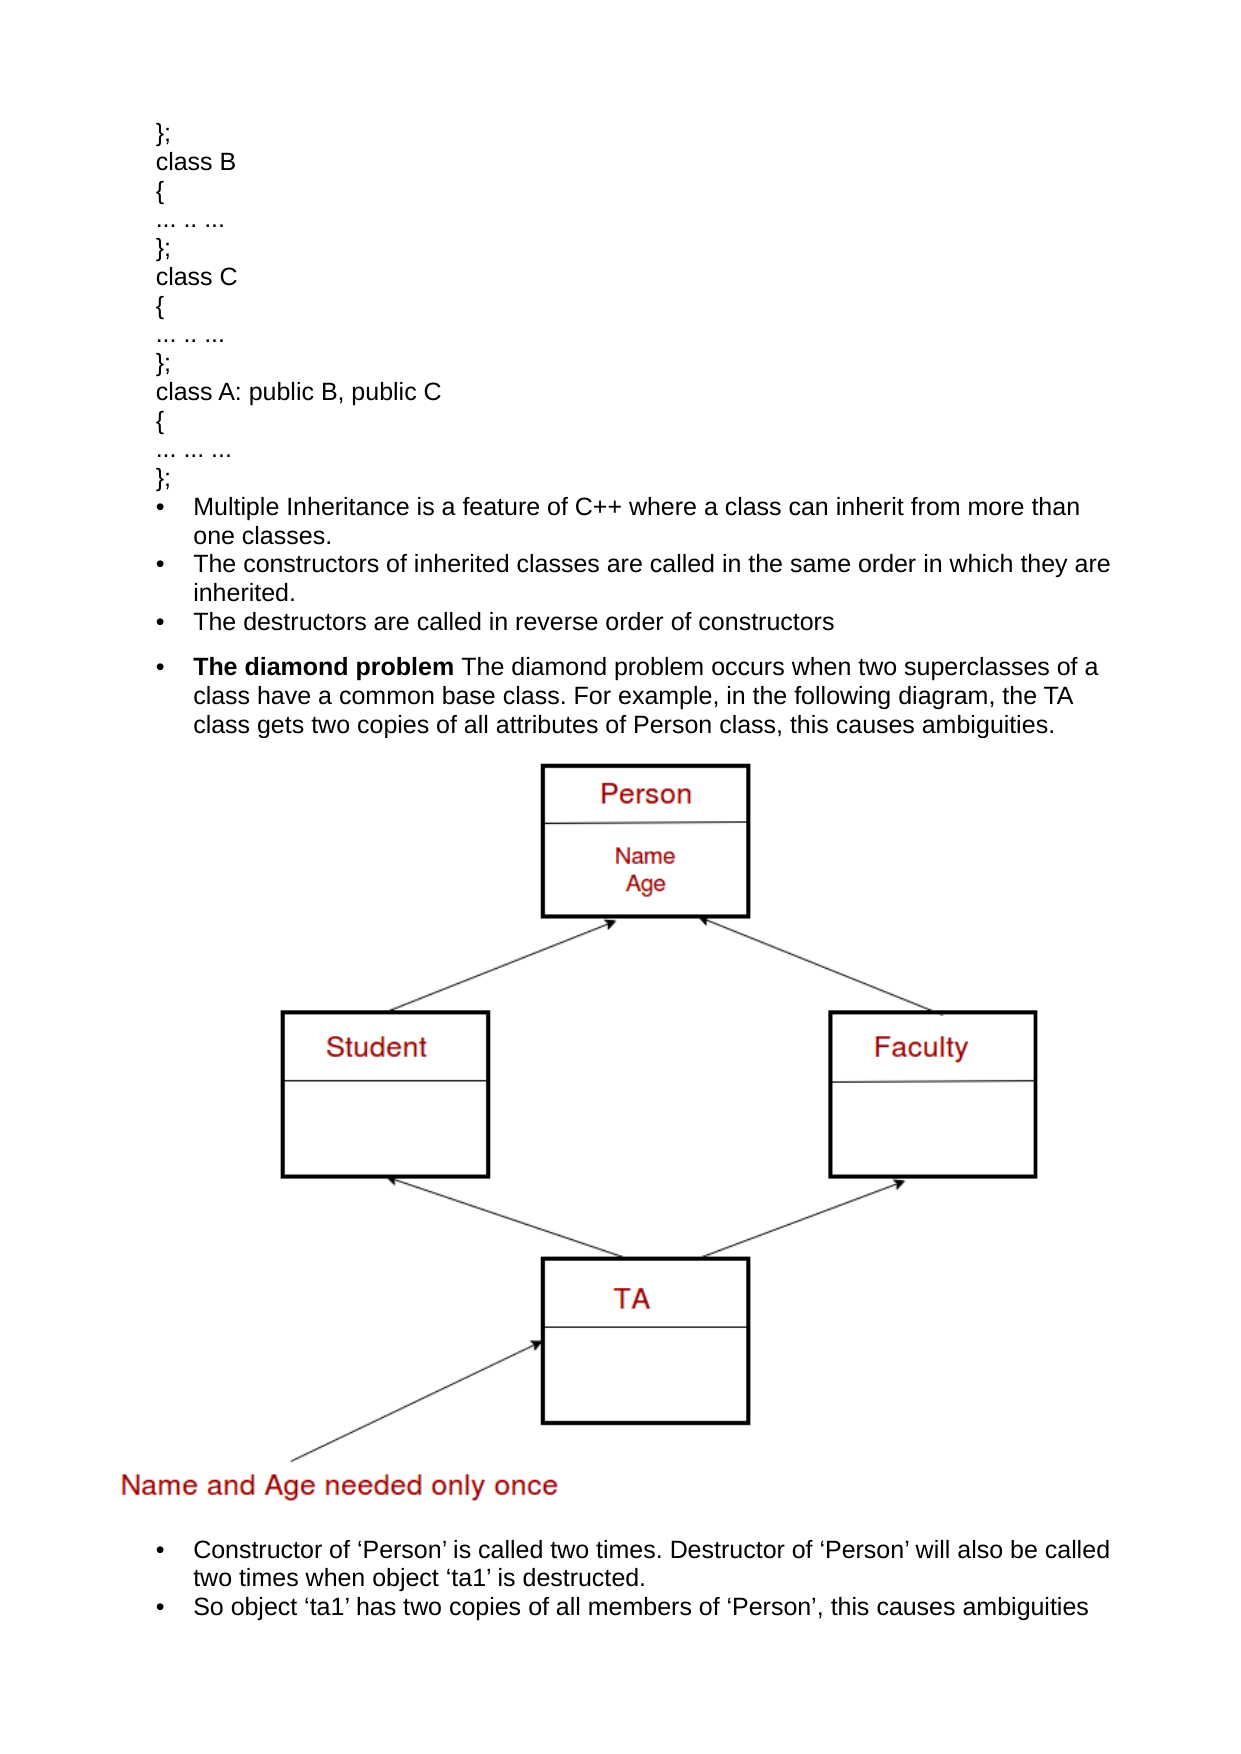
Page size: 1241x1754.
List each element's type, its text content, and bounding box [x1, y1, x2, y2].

text }; [156, 348, 1122, 377]
list The destructors are called in reverse order of constructors [156, 607, 1122, 636]
text }; [156, 118, 1122, 147]
list The diamond problem The diamond problem occurs when two superclasses of a class have a common base class. For example, in the following diagram, the TA class gets two copies of all attributes of Person class, this causes ambiguities. [156, 652, 1122, 738]
text }; [156, 233, 1122, 262]
text class A: public B, public C [156, 377, 1122, 406]
list Constructor of ‘Person’ is called two times. Destructor of ‘Person’ will also be called two times when object ‘ta1’ is destructed. [156, 1535, 1122, 1592]
text class B [156, 147, 1122, 176]
text ... .. ... [156, 204, 1122, 233]
list The constructors of inherited classes are called in the same order in which they are inherited. [156, 549, 1122, 607]
text { [156, 406, 1122, 434]
text }; [156, 463, 1122, 492]
list So object ‘ta1’ has two copies of all members of ‘Person’, this causes ambiguities [156, 1592, 1122, 1621]
text class C [156, 262, 1122, 291]
list Multiple Inheritance is a feature of C++ where a class can inherit from more than one classes. [156, 492, 1122, 549]
text ... ... ... [156, 434, 1122, 463]
text ... .. ... [156, 319, 1122, 348]
text { [156, 176, 1122, 204]
text { [156, 291, 1122, 319]
